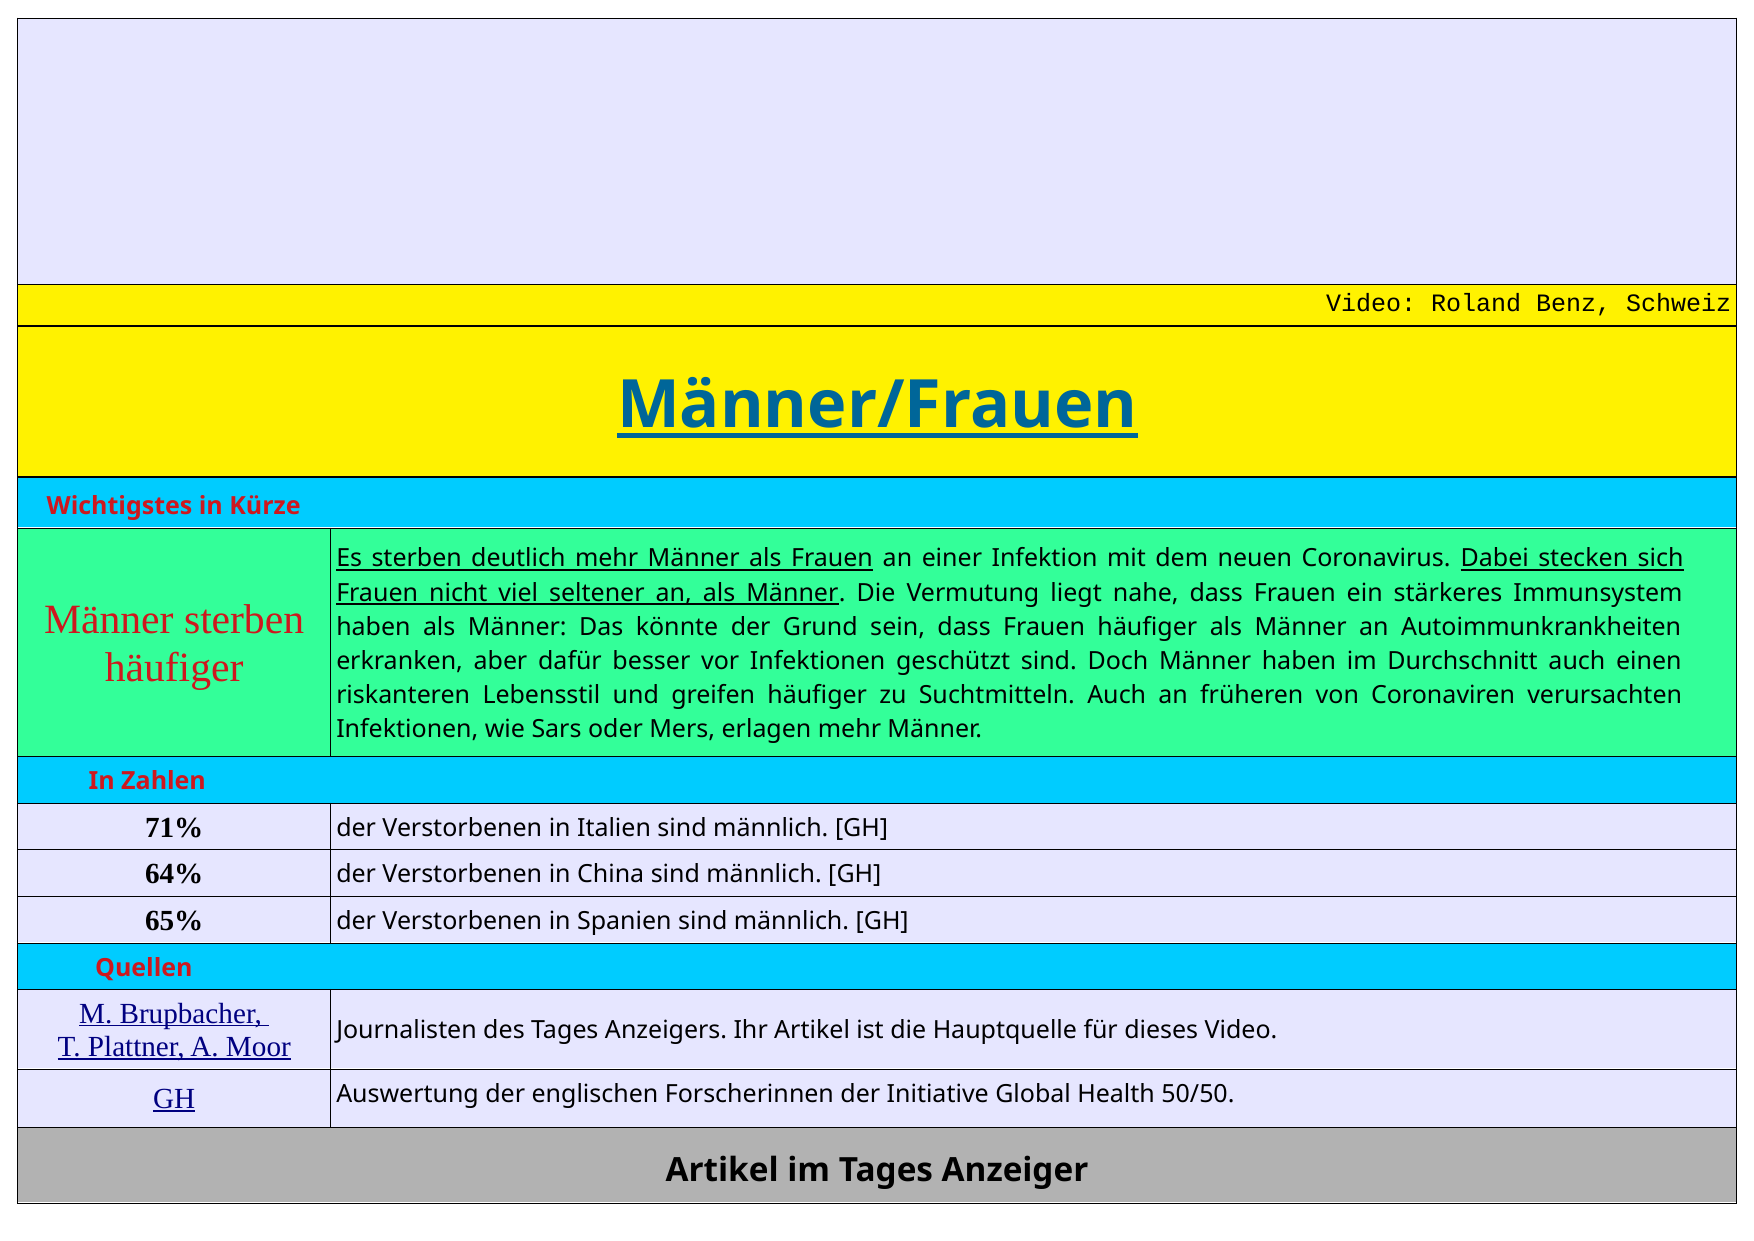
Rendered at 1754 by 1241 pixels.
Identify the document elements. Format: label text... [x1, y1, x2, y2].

table_cell [18, 19, 1736, 284]
table_cell Auswertung der englischen Forscherinnen der Initiative Global Health 50/50. [331, 1070, 1736, 1127]
table_cell GH [18, 1070, 330, 1127]
table_cell der Verstorbenen in Italien sind männlich. [GH] [331, 804, 1736, 849]
table_header Männer/Frauen [18, 327, 1736, 476]
table_cell Es sterben deutlich mehr Männer als Frauen an einer Infektion mit dem neuen Coronavirus. Dabei stecken sich Frauen nicht viel seltener an, als Männer. Die Vermutung liegt nahe, dass Frauen ein stärkeres Immunsystem haben als Männer: Das könnte der Grund sein, dass Frauen häufiger als Männer an Autoimmunkrankheiten erkranken, aber dafür besser vor Infektionen geschützt sind. Doch Männer haben im Durchschnitt auch einen riskanteren Lebensstil und greifen häufiger zu Suchtmitteln. Auch an früheren von Coronaviren verursachten Infektionen, wie Sars oder Mers, erlagen mehr Männer. [331, 529, 1736, 756]
table_cell Männer sterben häufiger [18, 529, 330, 756]
table_cell Video: Roland Benz, Schweiz [18, 285, 1736, 325]
table_cell der Verstorbenen in Spanien sind männlich. [GH] [331, 897, 1736, 942]
table_cell Journalisten des Tages Anzeigers. Ihr Artikel ist die Hauptquelle für dieses Video. [331, 990, 1736, 1068]
table_cell In Zahlen [18, 757, 1736, 803]
table_cell Artikel im Tages Anzeiger [18, 1128, 1736, 1202]
table_cell der Verstorbenen in China sind männlich. [GH] [331, 850, 1736, 896]
table_cell Quellen [18, 944, 1736, 989]
table_cell 64% [18, 850, 330, 896]
table_cell M. Brupbacher, T. Plattner, A. Moor [18, 990, 330, 1068]
table_cell Wichtigstes in Kürze [18, 478, 1736, 527]
table_cell 71% [18, 804, 330, 849]
table_cell 65% [18, 897, 330, 942]
